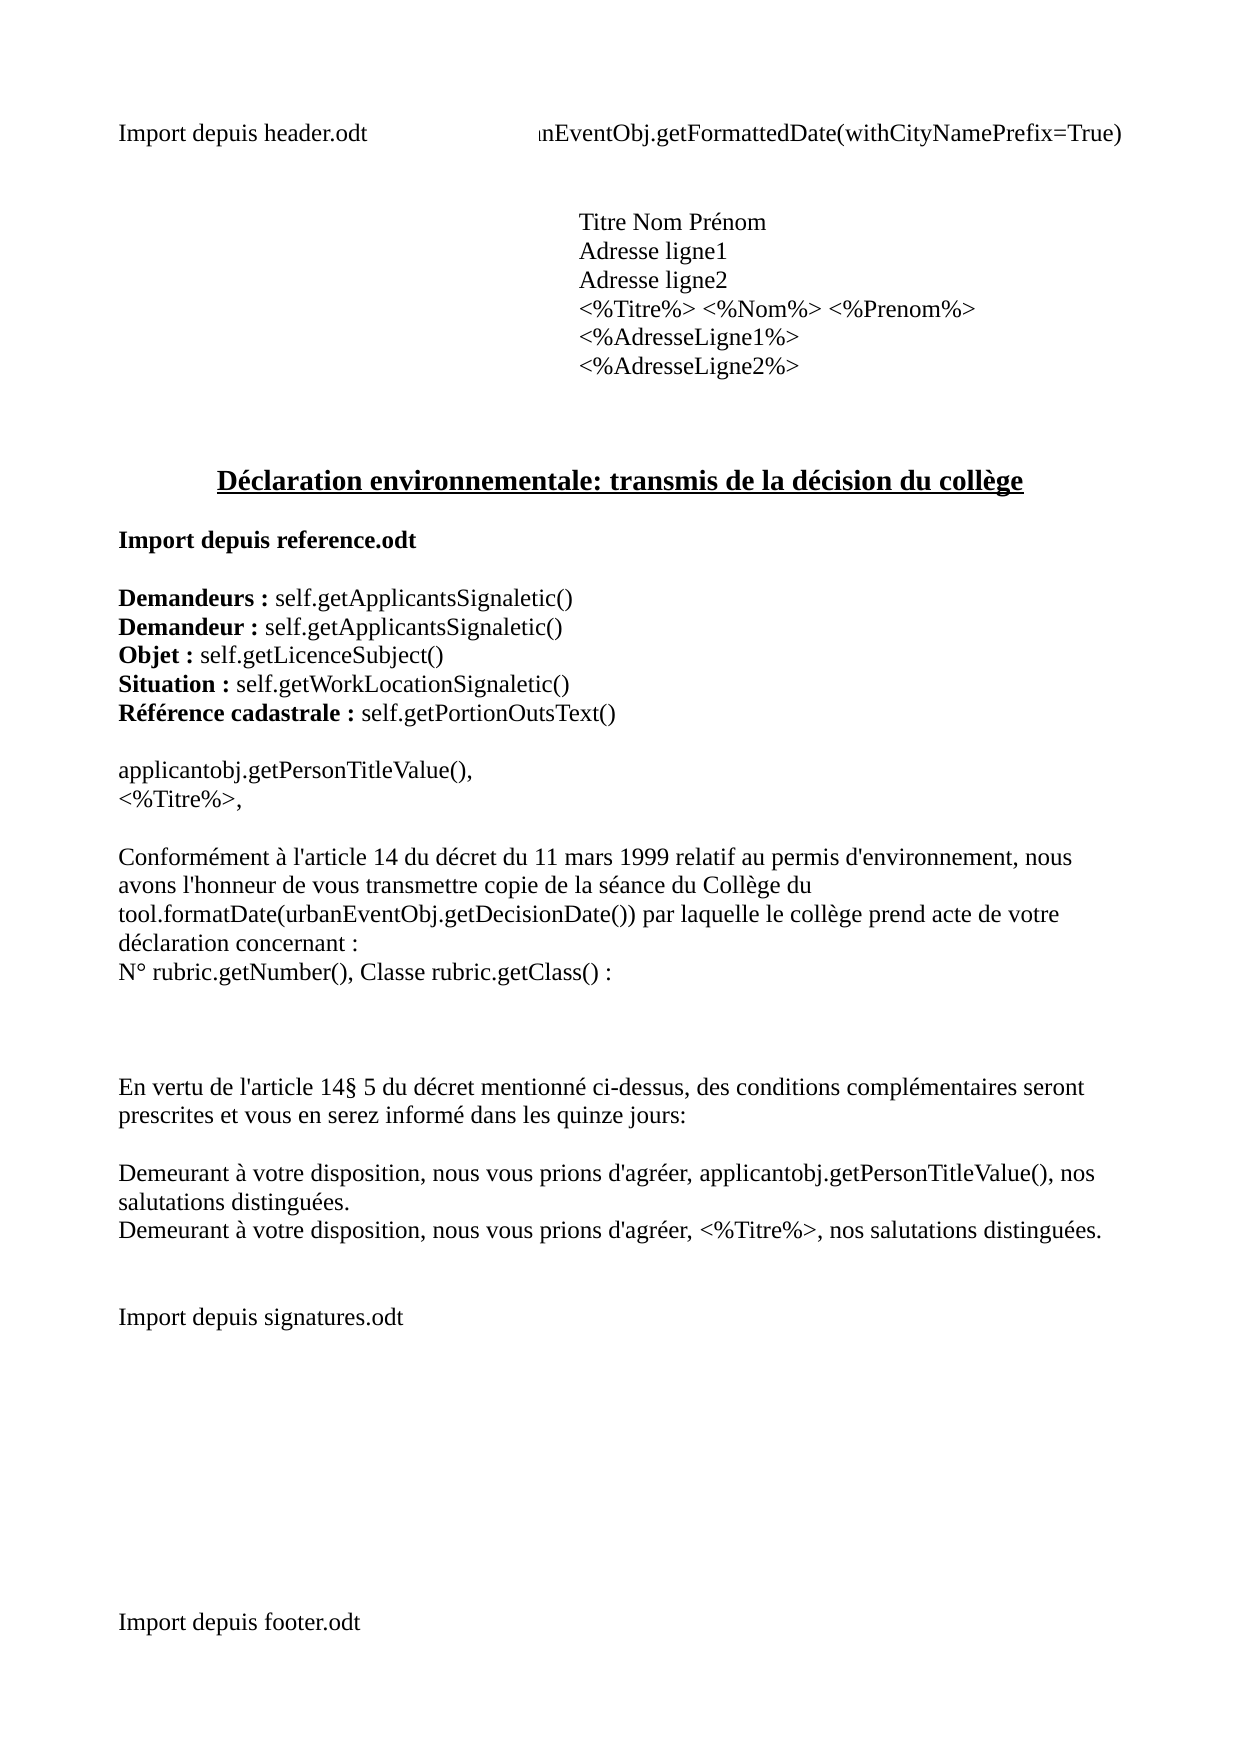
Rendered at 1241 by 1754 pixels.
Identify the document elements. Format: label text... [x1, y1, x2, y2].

text applicantobj.getPersonTitleValue(), [118, 755, 1122, 784]
title Déclaration environnementale: transmis de la décision du collège [118, 463, 1122, 497]
text Objet : self.getLicenceSubject() [118, 640, 1122, 669]
text En vertu de l'article 14§ 5 du décret mentionné ci-dessus, des conditions complémentaires seront prescrites et vous en serez informé dans les quinze jours: [118, 1072, 1122, 1129]
text Demeurant à votre disposition, nous vous prions d'agréer, <%Titre%>, nos salutations distinguées. [118, 1215, 1122, 1244]
text Référence cadastrale : self.getPortionOutsText() [118, 698, 1122, 727]
text <%Titre%>, [118, 784, 1122, 813]
text Import depuis header.odt [118, 118, 539, 147]
text urbanEventObj.getFormattedDate(withCityNamePrefix=True) [118, 118, 1122, 427]
text Demandeurs : self.getApplicantsSignaletic() [118, 583, 1122, 612]
text N° rubric.getNumber(), Classe rubric.getClass() : [118, 957, 1122, 985]
text Demeurant à votre disposition, nous vous prions d'agréer, applicantobj.getPersonTitleValue(), nos salutations distinguées. [118, 1158, 1122, 1215]
text Import depuis signatures.odt [118, 1302, 1122, 1330]
text Import depuis reference.odt [118, 525, 1122, 554]
text Demandeur : self.getApplicantsSignaletic() [118, 612, 1122, 640]
text <%Titre%> <%Nom%> <%Prenom%> <%AdresseLigne1%> <%AdresseLigne2%> [578, 294, 1081, 380]
text Situation : self.getWorkLocationSignaletic() [118, 669, 1122, 698]
text Conformément à l'article 14 du décret du 11 mars 1999 relatif au permis d'environnement, nous avons l'honneur de vous transmettre copie de la séance du Collège du tool.formatDate(urbanEventObj.getDecisionDate()) par laquelle le collège prend acte de votre déclaration concernant : [118, 842, 1122, 957]
text Titre Nom Prénom Adresse ligne1 Adresse ligne2 [578, 207, 1081, 294]
